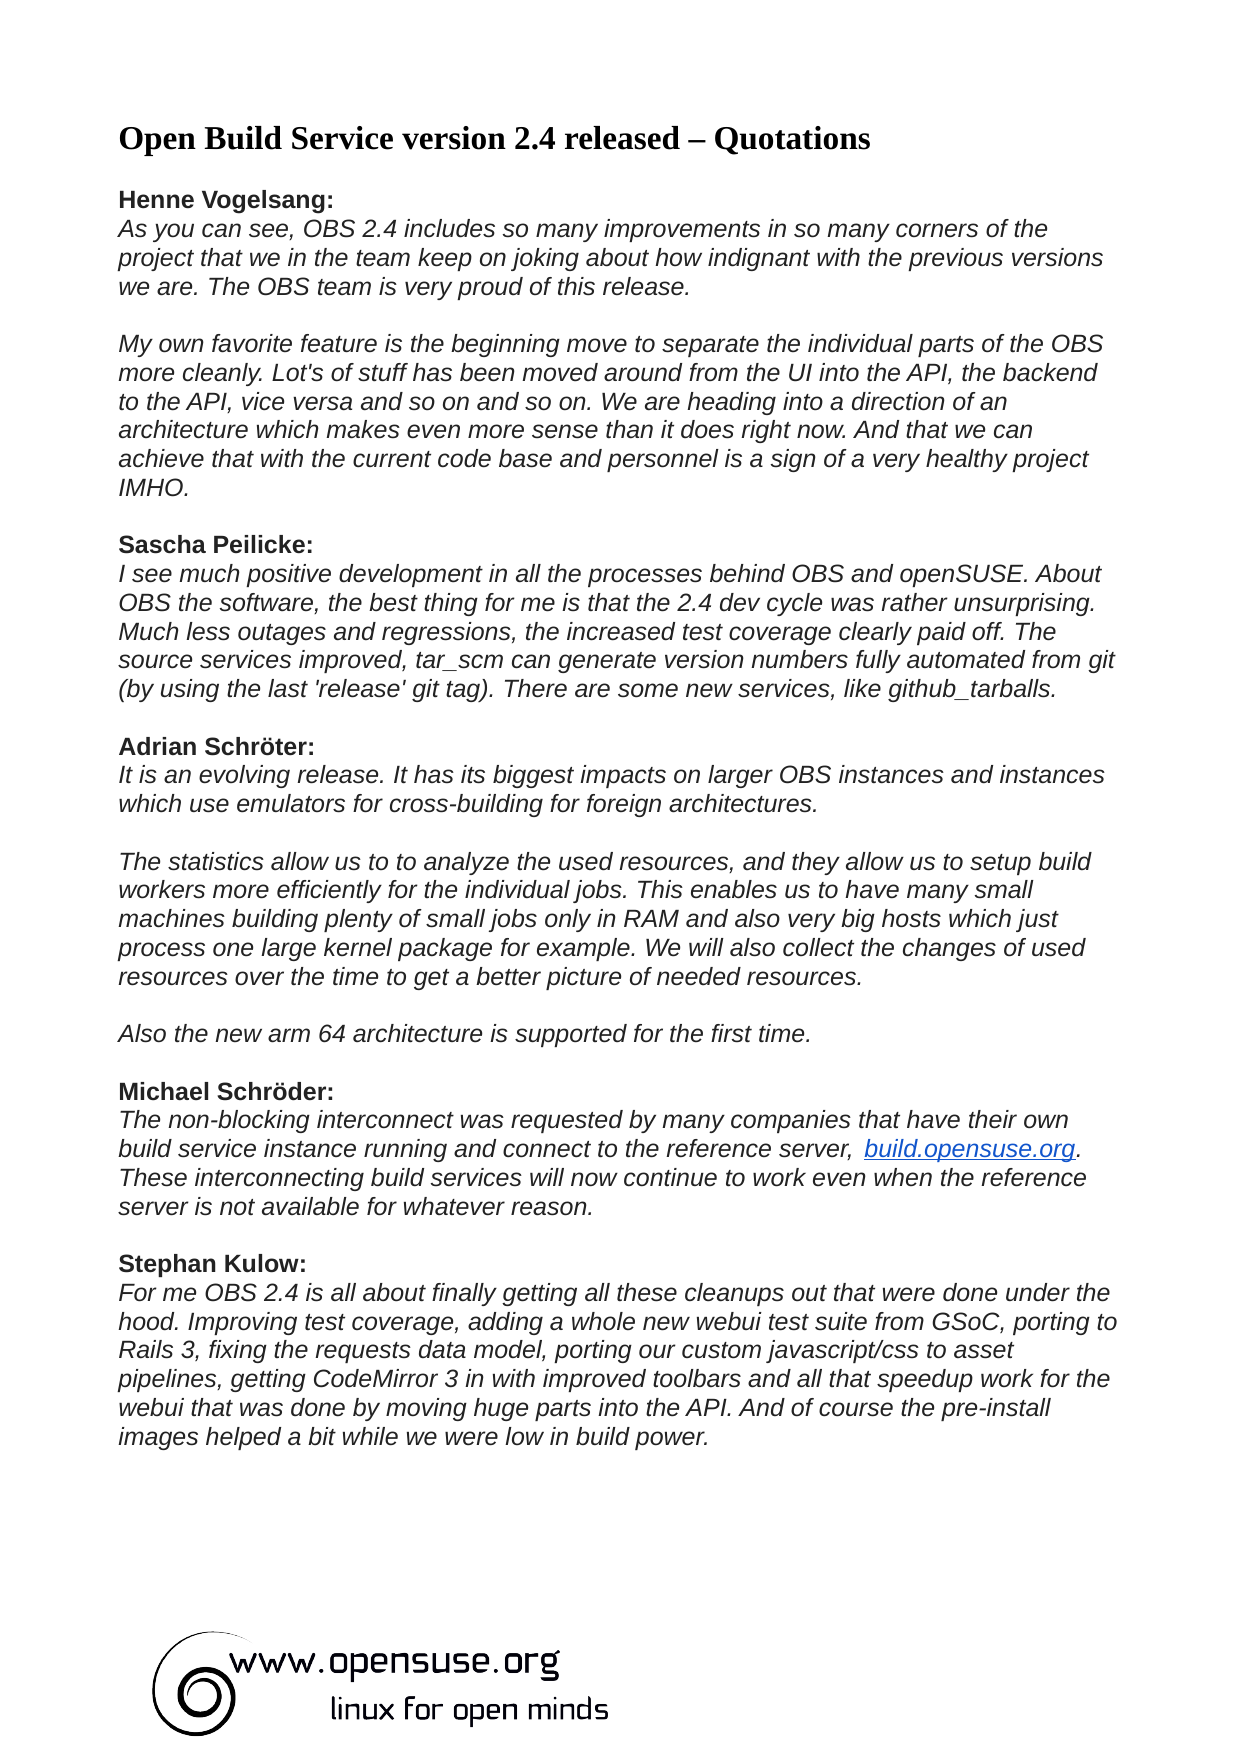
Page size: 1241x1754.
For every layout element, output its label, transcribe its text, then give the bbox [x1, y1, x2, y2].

picture [118, 1606, 1123, 1750]
text Open Build Service version 2.4 released – Quotations [118, 118, 1122, 156]
text Henne Vogelsang: As you can see, OBS 2.4 includes so many improvements in so many corners of the project that we in the team keep on joking about how indignant with the previous versions we are. The OBS team is very proud of this release. My own favorite feature is the beginning move to separate the individual parts of the OBS more cleanly. Lot's of stuff has been moved around from the UI into the API, the backend to the API, vice versa and so on and so on. We are heading into a direction of an architecture which makes even more sense than it does right now. And that we can achieve that with the current code base and personnel is a sign of a very healthy project IMHO. Sascha Peilicke: I see much positive development in all the processes behind OBS and openSUSE. About OBS the software, the best thing for me is that the 2.4 dev cycle was rather unsurprising. Much less outages and regressions, the increased test coverage clearly paid off. The source services improved, tar_scm can generate version numbers fully automated from git (by using the last 'release' git tag). There are some new services, like github_tarballs. Adrian Schröter: It is an evolving release. It has its biggest impacts on larger OBS instances and instances which use emulators for cross-building for foreign architectures. The statistics allow us to to analyze the used resources, and they allow us to setup build workers more efficiently for the individual jobs. This enables us to have many small machines building plenty of small jobs only in RAM and also very big hosts which just process one large kernel package for example. We will also collect the changes of used resources over the time to get a better picture of needed resources. Also the new arm 64 architecture is supported for the first time. Michael Schröder: The non-blocking interconnect was requested by many companies that have their own build service instance running and connect to the reference server, build.opensuse.org. These interconnecting build services will now continue to work even when the reference server is not available for whatever reason. Stephan Kulow: For me OBS 2.4 is all about finally getting all these cleanups out that were done under the hood. Improving test coverage, adding a whole new webui test suite from GSoC, porting to Rails 3, fixing the requests data model, porting our custom javascript/css to asset pipelines, getting CodeMirror 3 in with improved toolbars and all that speedup work for the webui that was done by moving huge parts into the API. And of course the pre-install images helped a bit while we were low in build power. [118, 185, 1122, 1450]
